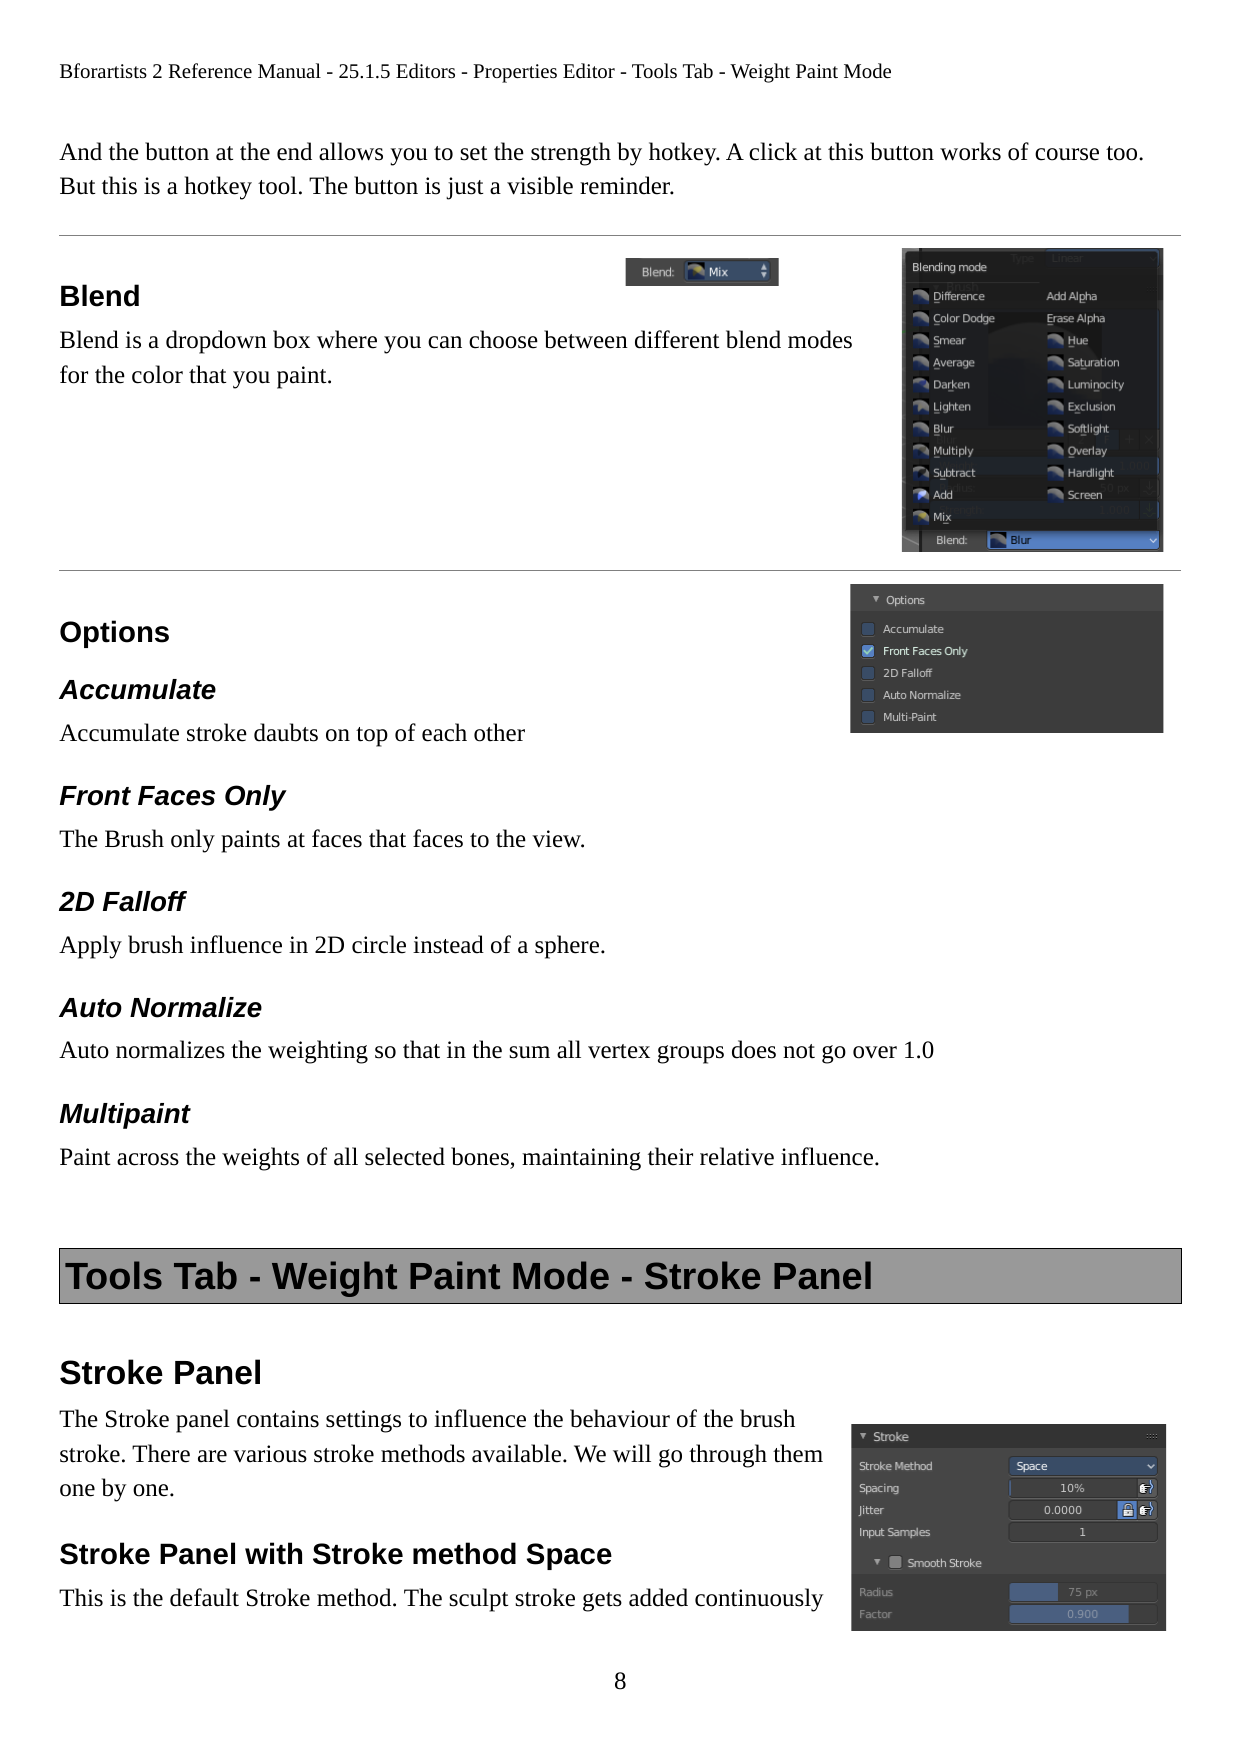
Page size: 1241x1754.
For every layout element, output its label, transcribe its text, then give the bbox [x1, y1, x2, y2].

subtitle 2D Falloff [59, 885, 1181, 917]
picture [625, 258, 779, 286]
text The Stroke panel contains settings to influence the behaviour of the brush stroke. There are various stroke methods available. We will go through them one by one. [59, 1404, 1181, 1502]
subtitle Multipaint [59, 1097, 1181, 1129]
text And the button at the end allows you to set the strength by hotkey. A click at this button works of course too. But this is a hotkey tool. The button is just a visible reminder. [59, 137, 1181, 200]
subtitle Stroke Panel [59, 1353, 1181, 1392]
subtitle [1164, 279, 1181, 313]
text Blend is a dropdown box where you can choose between different blend modes for the color that you paint. [59, 325, 901, 388]
table_header Tools Tab - Weight Paint Mode - Stroke Panel [60, 1249, 1181, 1303]
text Apply brush influence in 2D circle instead of a sphere. [59, 930, 1181, 958]
subtitle [1164, 615, 1181, 648]
text This is the default Stroke method. The sculpt stroke gets added continuously [59, 1583, 851, 1612]
picture [901, 248, 1164, 552]
subtitle Blend [59, 279, 901, 313]
subtitle Options [59, 615, 850, 648]
subtitle [1164, 673, 1181, 705]
text Accumulate stroke daubts on top of each other [59, 718, 1181, 747]
subtitle Front Faces Only [59, 779, 1181, 811]
subtitle Accumulate [59, 673, 850, 705]
text Auto normalizes the weighting so that in the sum all vertex groups does not go over 1.0 [59, 1036, 1181, 1064]
text The Brush only paints at faces that faces to the view. [59, 824, 1181, 852]
subtitle Auto Normalize [59, 991, 1181, 1023]
subtitle Stroke Panel with Stroke method Space [59, 1537, 851, 1571]
text Paint across the weights of all selected bones, maintaining their relative influence. [59, 1142, 1181, 1170]
picture [851, 1424, 1167, 1631]
picture [850, 584, 1164, 733]
